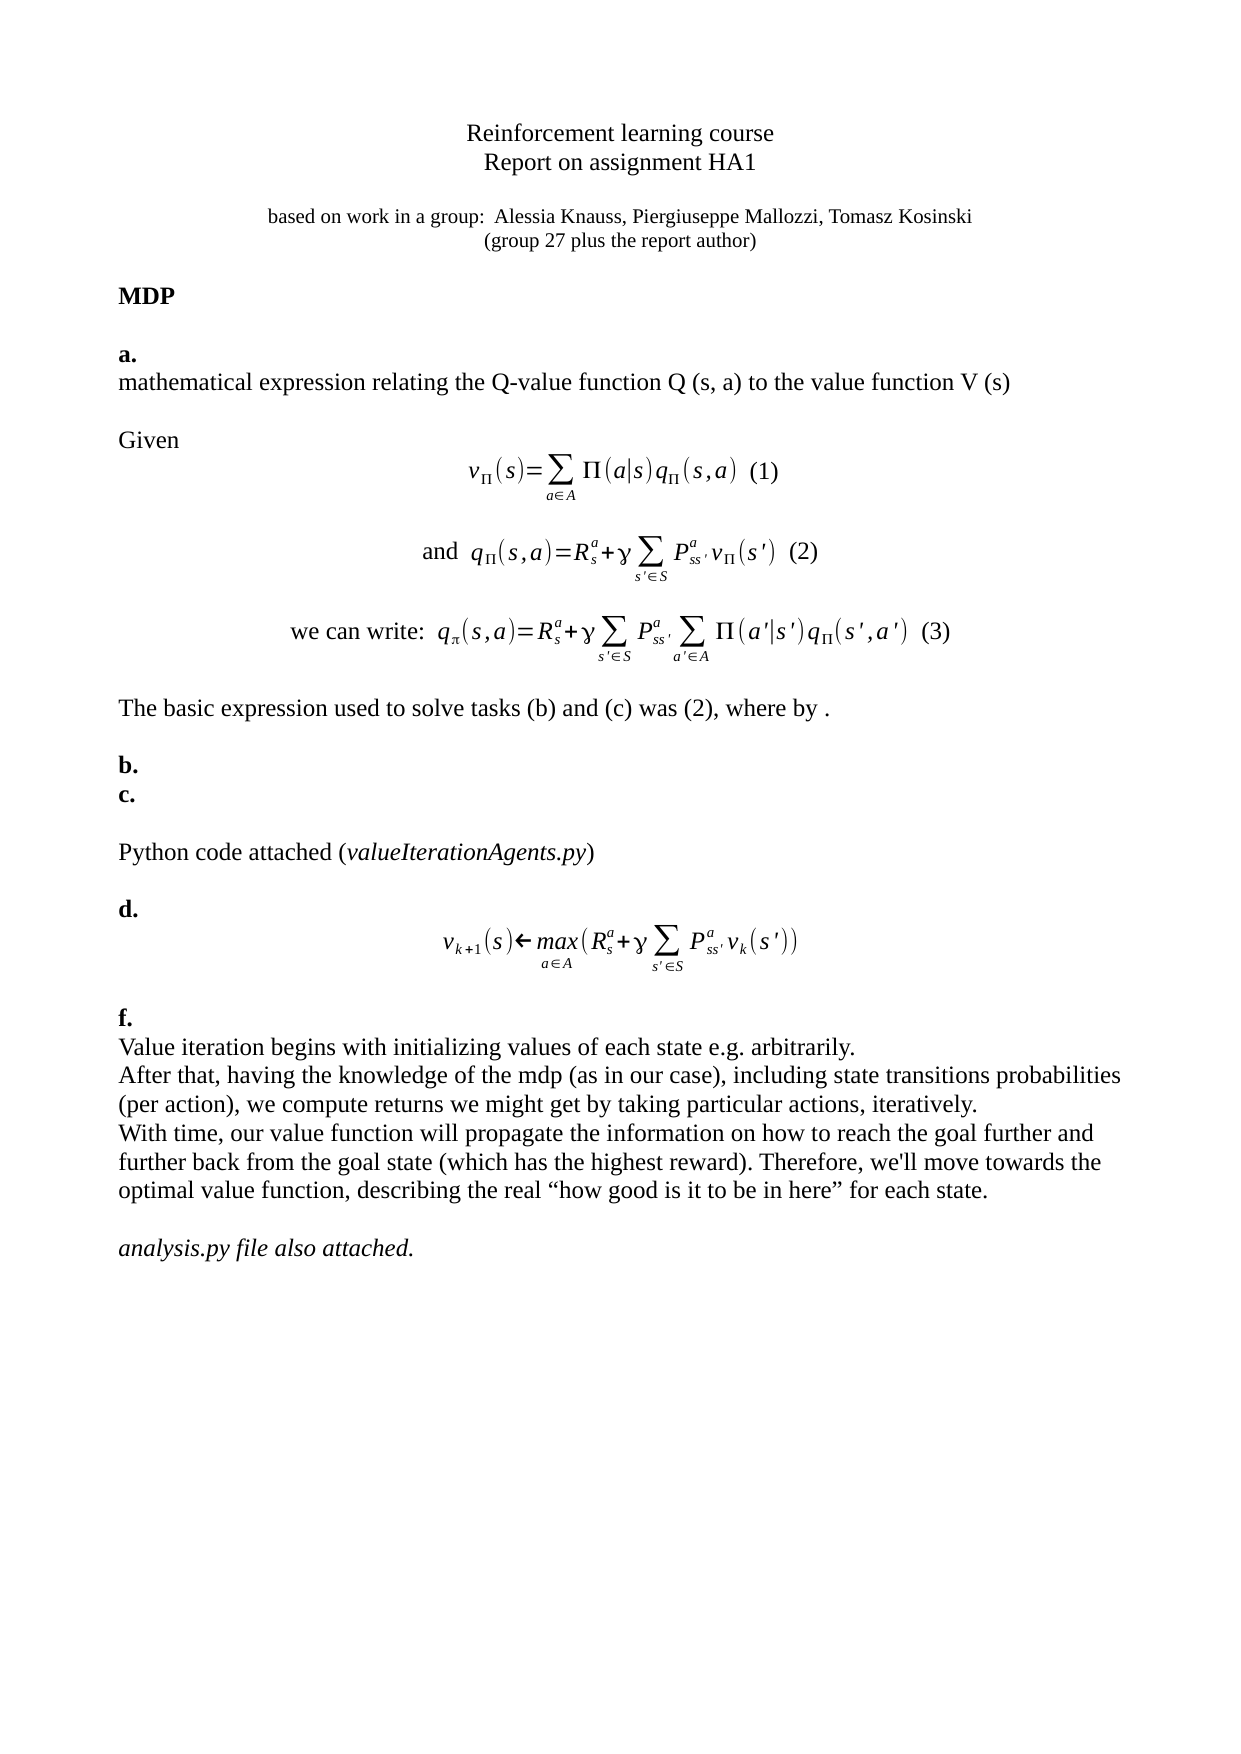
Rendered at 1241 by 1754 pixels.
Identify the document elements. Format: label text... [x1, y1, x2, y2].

text After that, having the knowledge of the mdp (as in our case), including state transitions probabilities (per action), we compute returns we might get by taking particular actions, iteratively. [118, 1061, 1122, 1118]
text based on work in a group: Alessia Knauss, Piergiuseppe Mallozzi, Tomasz Kosinski [118, 204, 1122, 228]
text Python code attached (valueIterationAgents.py) [118, 837, 1122, 866]
text a. [118, 339, 1122, 367]
text c. [118, 779, 1122, 808]
text Report on assignment HA1 [118, 147, 1122, 176]
text and [118, 533, 464, 584]
text f. [118, 1003, 1122, 1032]
text mathematical expression relating the Q-value function Q (s, a) to the value function V (s) [118, 367, 1122, 396]
text analysis.py file also attached. [118, 1233, 1122, 1262]
text Reinforcement learning course [118, 118, 1122, 147]
text With time, our value function will propagate the information on how to reach the goal further and further back from the goal state (which has the highest reward). Therefore, we'll move towards the optimal value function, describing the real “how good is it to be in here” for each state. [118, 1118, 1122, 1204]
text The basic expression used to solve tasks (b) and (c) was (2), where by . [118, 693, 1122, 722]
text Given [118, 425, 1122, 454]
text (3) [915, 613, 1122, 664]
text b. [118, 751, 1122, 779]
text Value iteration begins with initializing values of each state e.g. arbitrarily. [118, 1032, 1122, 1061]
text (2) [783, 533, 1122, 584]
text [118, 454, 462, 504]
text (1) [743, 454, 1122, 504]
text (group 27 plus the report author) [118, 228, 1122, 252]
text we can write: [118, 613, 431, 664]
text d. [118, 894, 1122, 923]
text MDP [118, 281, 1122, 310]
